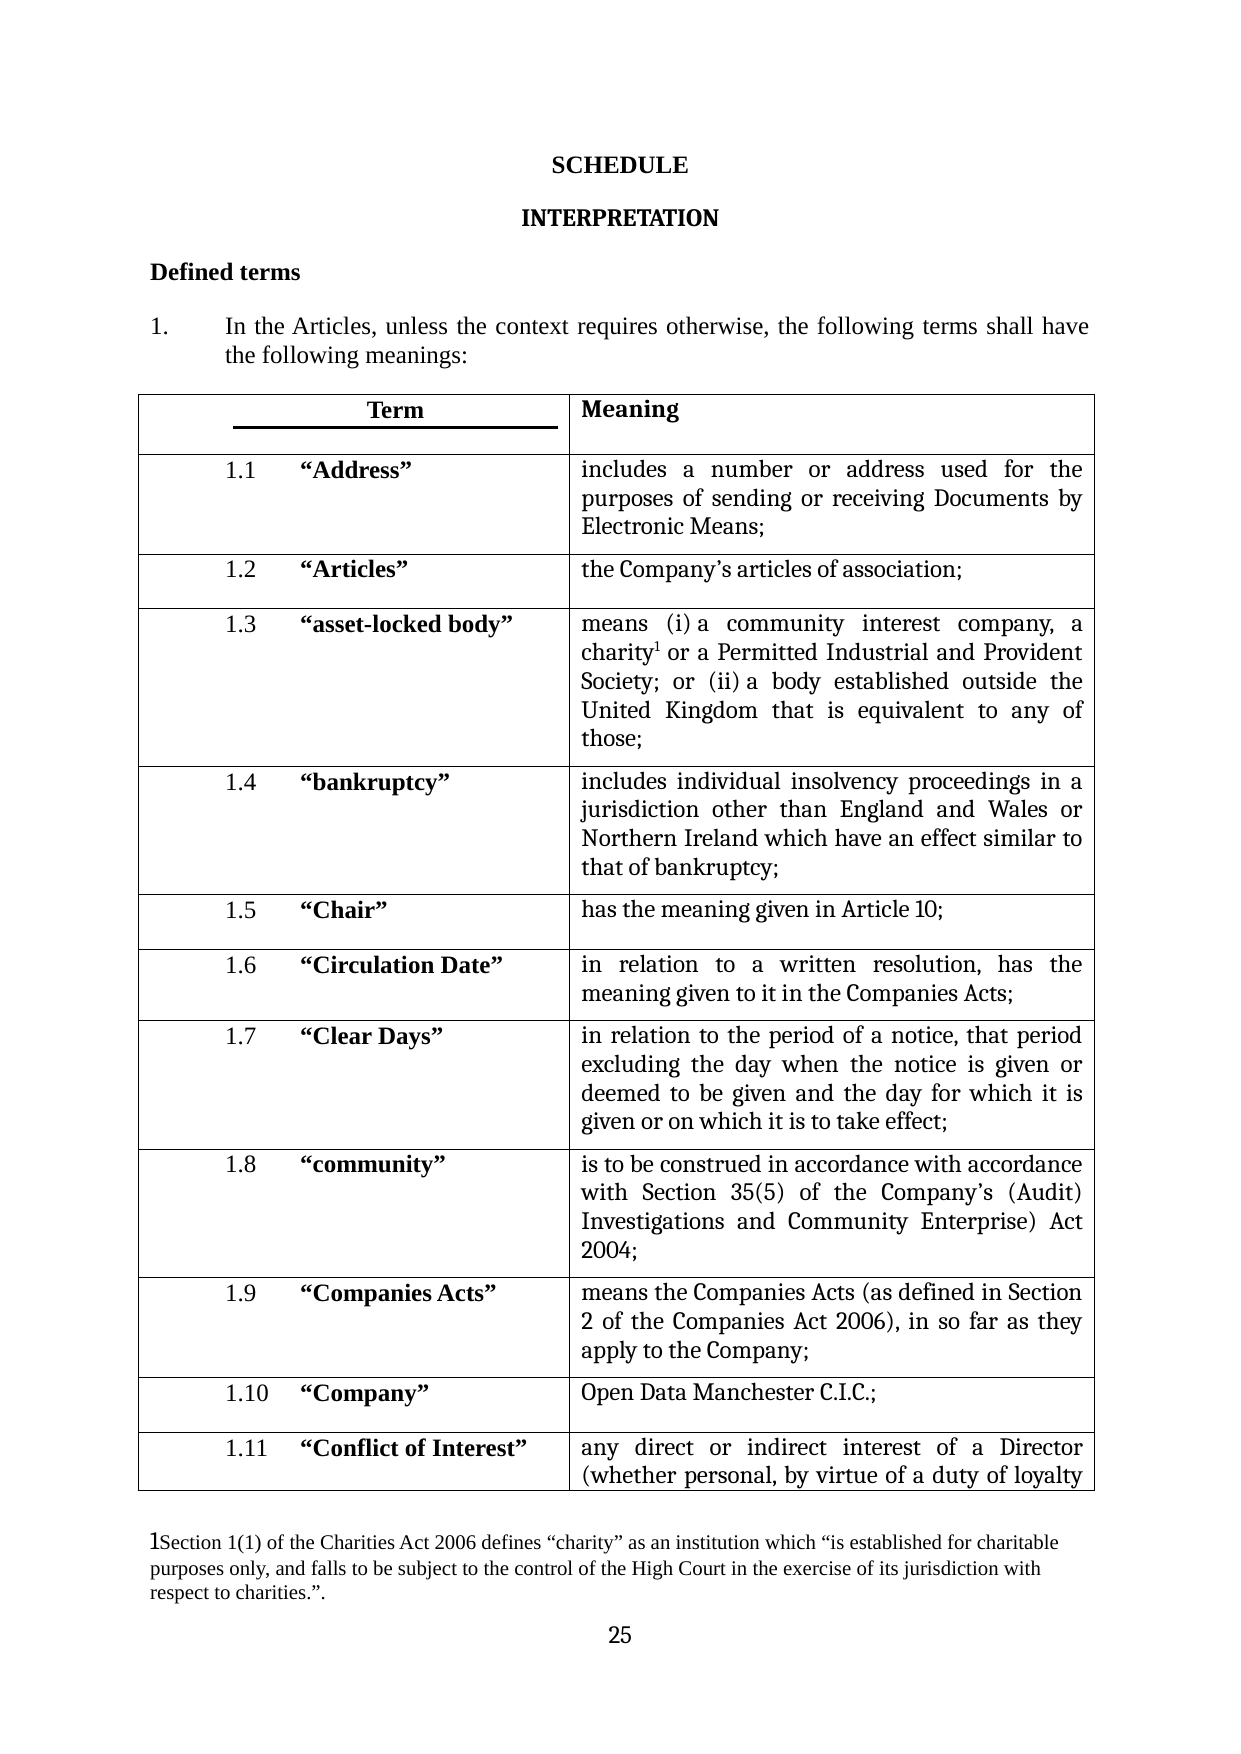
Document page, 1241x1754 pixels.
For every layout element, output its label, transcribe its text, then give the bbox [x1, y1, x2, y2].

table_cell “Company” [139, 1378, 569, 1432]
table_cell has the meaning given in Article 10; [570, 895, 1094, 949]
table_cell in relation to the period of a notice, that period excluding the day when the notice is given or deemed to be given and the day for which it is given or on which it is to take effect; [570, 1021, 1094, 1148]
table_cell “community” [139, 1150, 569, 1277]
table_header Meaning [570, 395, 1094, 454]
list In the Articles, unless the context requires otherwise, the following terms shall have the following meanings: [150, 311, 1090, 369]
table_cell means (i) a community interest company, a charity or a Permitted Industrial and Provident Society; or (ii) a body established outside the United Kingdom that is equivalent to any of those; [570, 609, 1094, 766]
table_header Term [139, 395, 569, 454]
text SCHEDULE [150, 150, 1090, 179]
table_cell means the Companies Acts (as defined in Section 2 of the Companies Act 2006), in so far as they apply to the Company; [570, 1278, 1094, 1377]
table_cell the Company’s articles of association; [570, 555, 1094, 608]
table_cell any direct or indirect interest of a Director (whether personal, by virtue of a duty of loyalty [570, 1433, 1094, 1490]
table_cell “Companies Acts” [139, 1278, 569, 1377]
table_cell includes a number or address used for the purposes of sending or receiving Documents by Electronic Means; [570, 455, 1094, 553]
table_cell “Circulation Date” [139, 950, 569, 1020]
table_cell Open Data Manchester C.I.C.; [570, 1378, 1094, 1432]
table_cell “asset-locked body” [139, 609, 569, 766]
table_cell is to be construed in accordance with accordance with Section 35(5) of the Company’s (Audit) Investigations and Community Enterprise) Act 2004; [570, 1150, 1094, 1277]
text Defined terms [150, 257, 1090, 286]
text INTERPRETATION [150, 204, 1090, 232]
table_cell “bankruptcy” [139, 767, 569, 894]
table_cell “Address” [139, 455, 569, 553]
table_cell includes individual insolvency proceedings in a jurisdiction other than England and Wales or Northern Ireland which have an effect similar to that of bankruptcy; [570, 767, 1094, 894]
table_cell “Conflict of Interest” [139, 1433, 569, 1490]
table_cell in relation to a written resolution, has the meaning given to it in the Companies Acts; [570, 950, 1094, 1020]
table_cell “Chair” [139, 895, 569, 949]
table_cell “Articles” [139, 555, 569, 608]
table_cell “Clear Days” [139, 1021, 569, 1148]
